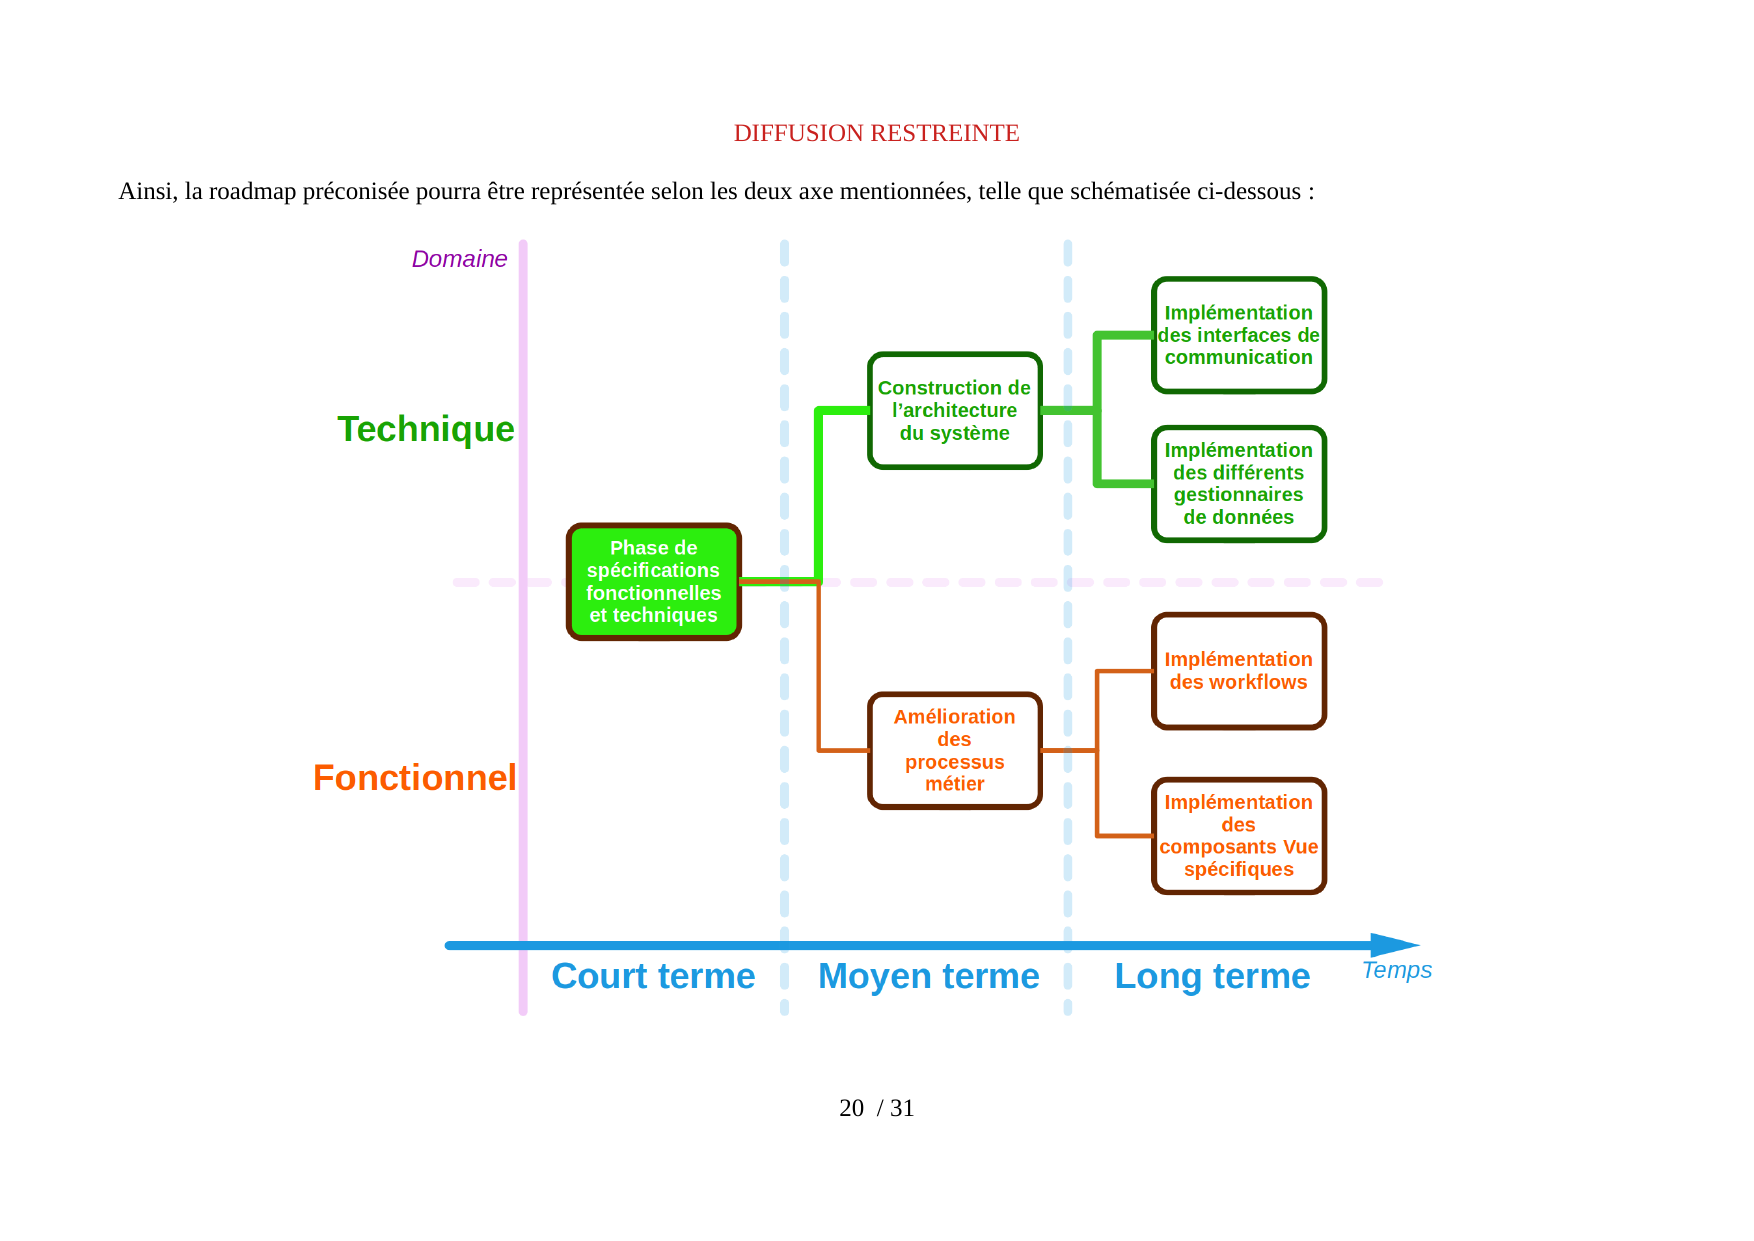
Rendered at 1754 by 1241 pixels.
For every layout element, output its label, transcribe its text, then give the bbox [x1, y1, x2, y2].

picture [312, 236, 1442, 1035]
text Ainsi, la roadmap préconisée pourra être représentée selon les deux axe mentionnées, telle que schématisée ci-dessous : [118, 176, 1636, 205]
